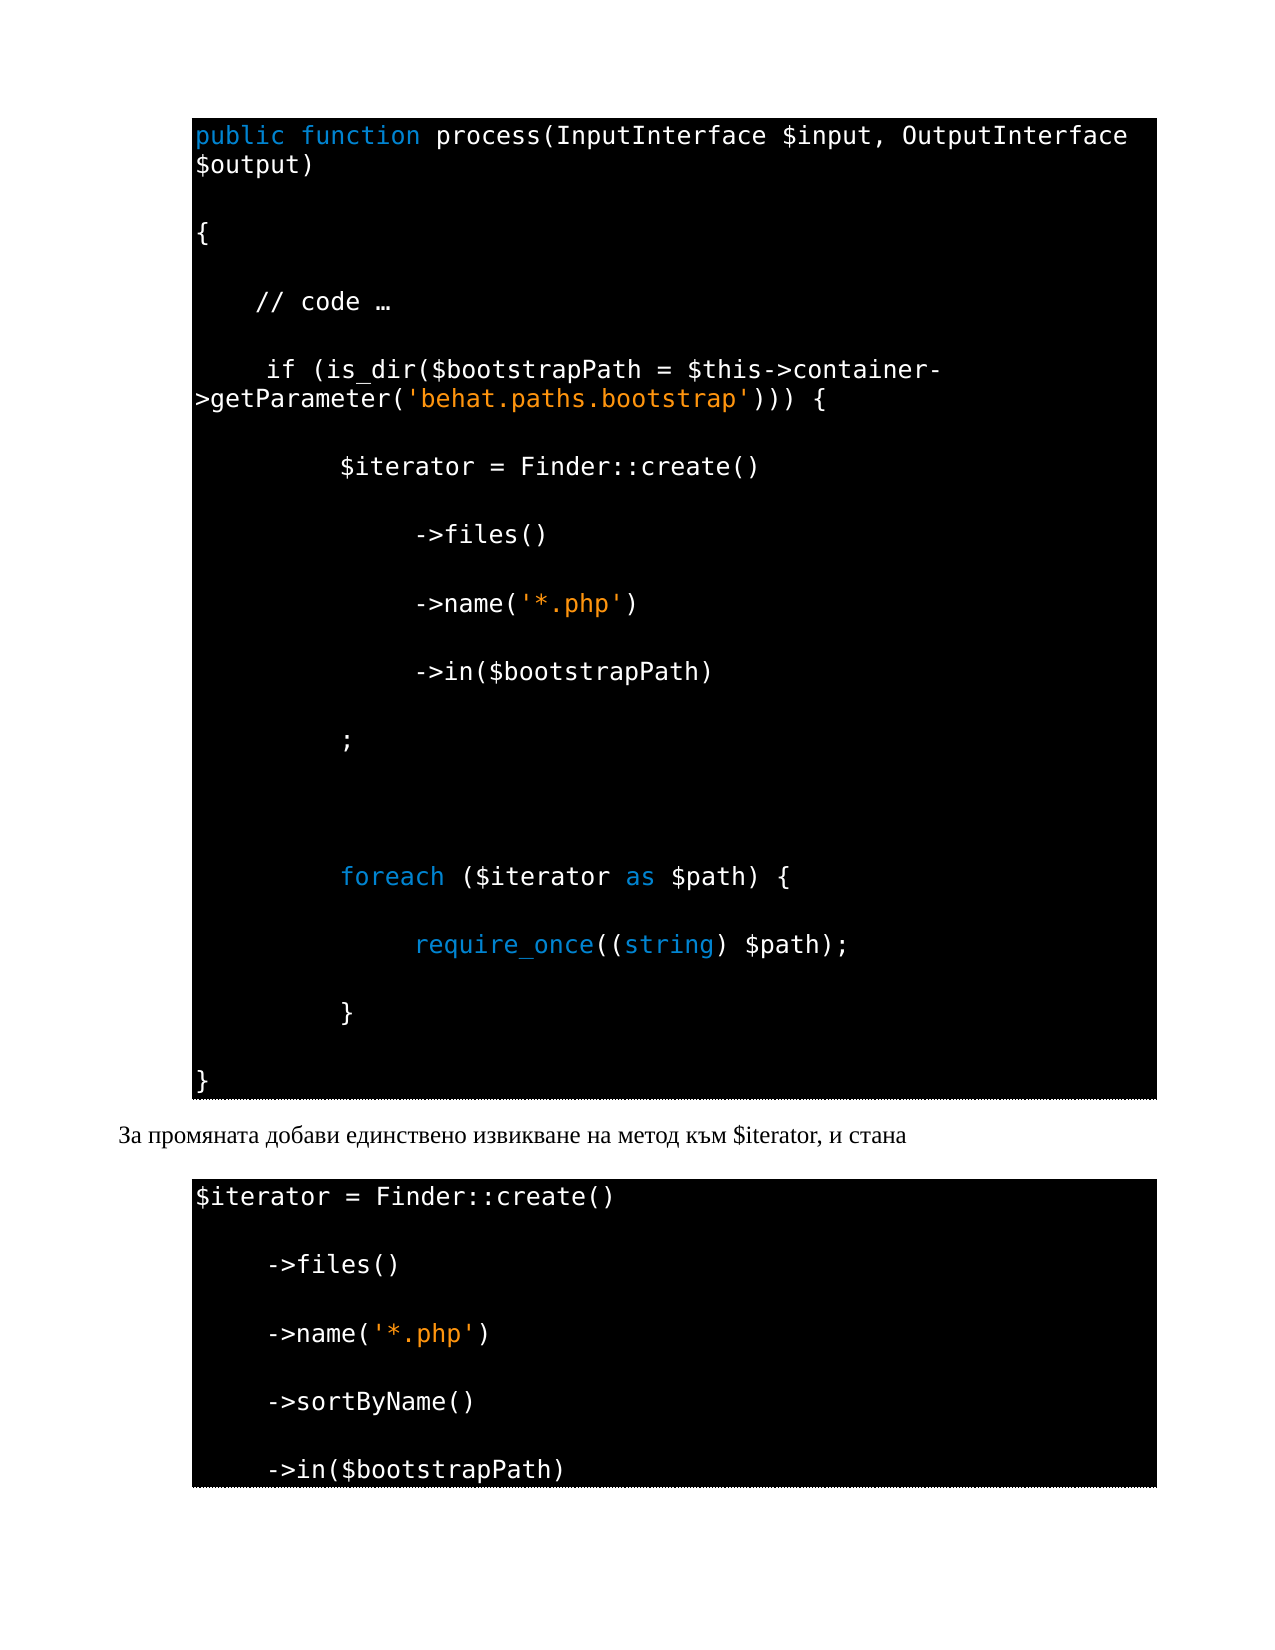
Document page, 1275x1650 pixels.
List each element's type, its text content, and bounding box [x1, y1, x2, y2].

text { [192, 216, 1157, 248]
text За промяната добави единствено извикване на метод към $iterator, и стана [118, 1120, 1157, 1149]
text ->files() [192, 1247, 1157, 1280]
text // code … [192, 284, 1157, 316]
text ->in($bootstrapPath) [192, 1452, 1157, 1487]
text public function process(InputInterface $input, OutputInterface $output) [192, 118, 1157, 179]
text ->name('*.php') [192, 1316, 1157, 1348]
text require_once((string) $path); [192, 927, 1157, 959]
text } [192, 1063, 1157, 1099]
text ->in($bootstrapPath) [192, 654, 1157, 686]
text } [192, 995, 1157, 1027]
text ->name('*.php') [192, 586, 1157, 618]
text $iterator = Finder::create() [192, 1179, 1157, 1211]
text ->sortByName() [192, 1384, 1157, 1416]
text $iterator = Finder::create() [192, 449, 1157, 482]
text foreach ($iterator as $path) { [192, 859, 1157, 891]
text ; [192, 722, 1157, 754]
text if (is_dir($bootstrapPath = $this->container->getParameter('behat.paths.bootstrap'))) { [192, 352, 1157, 413]
text ->files() [192, 518, 1157, 550]
